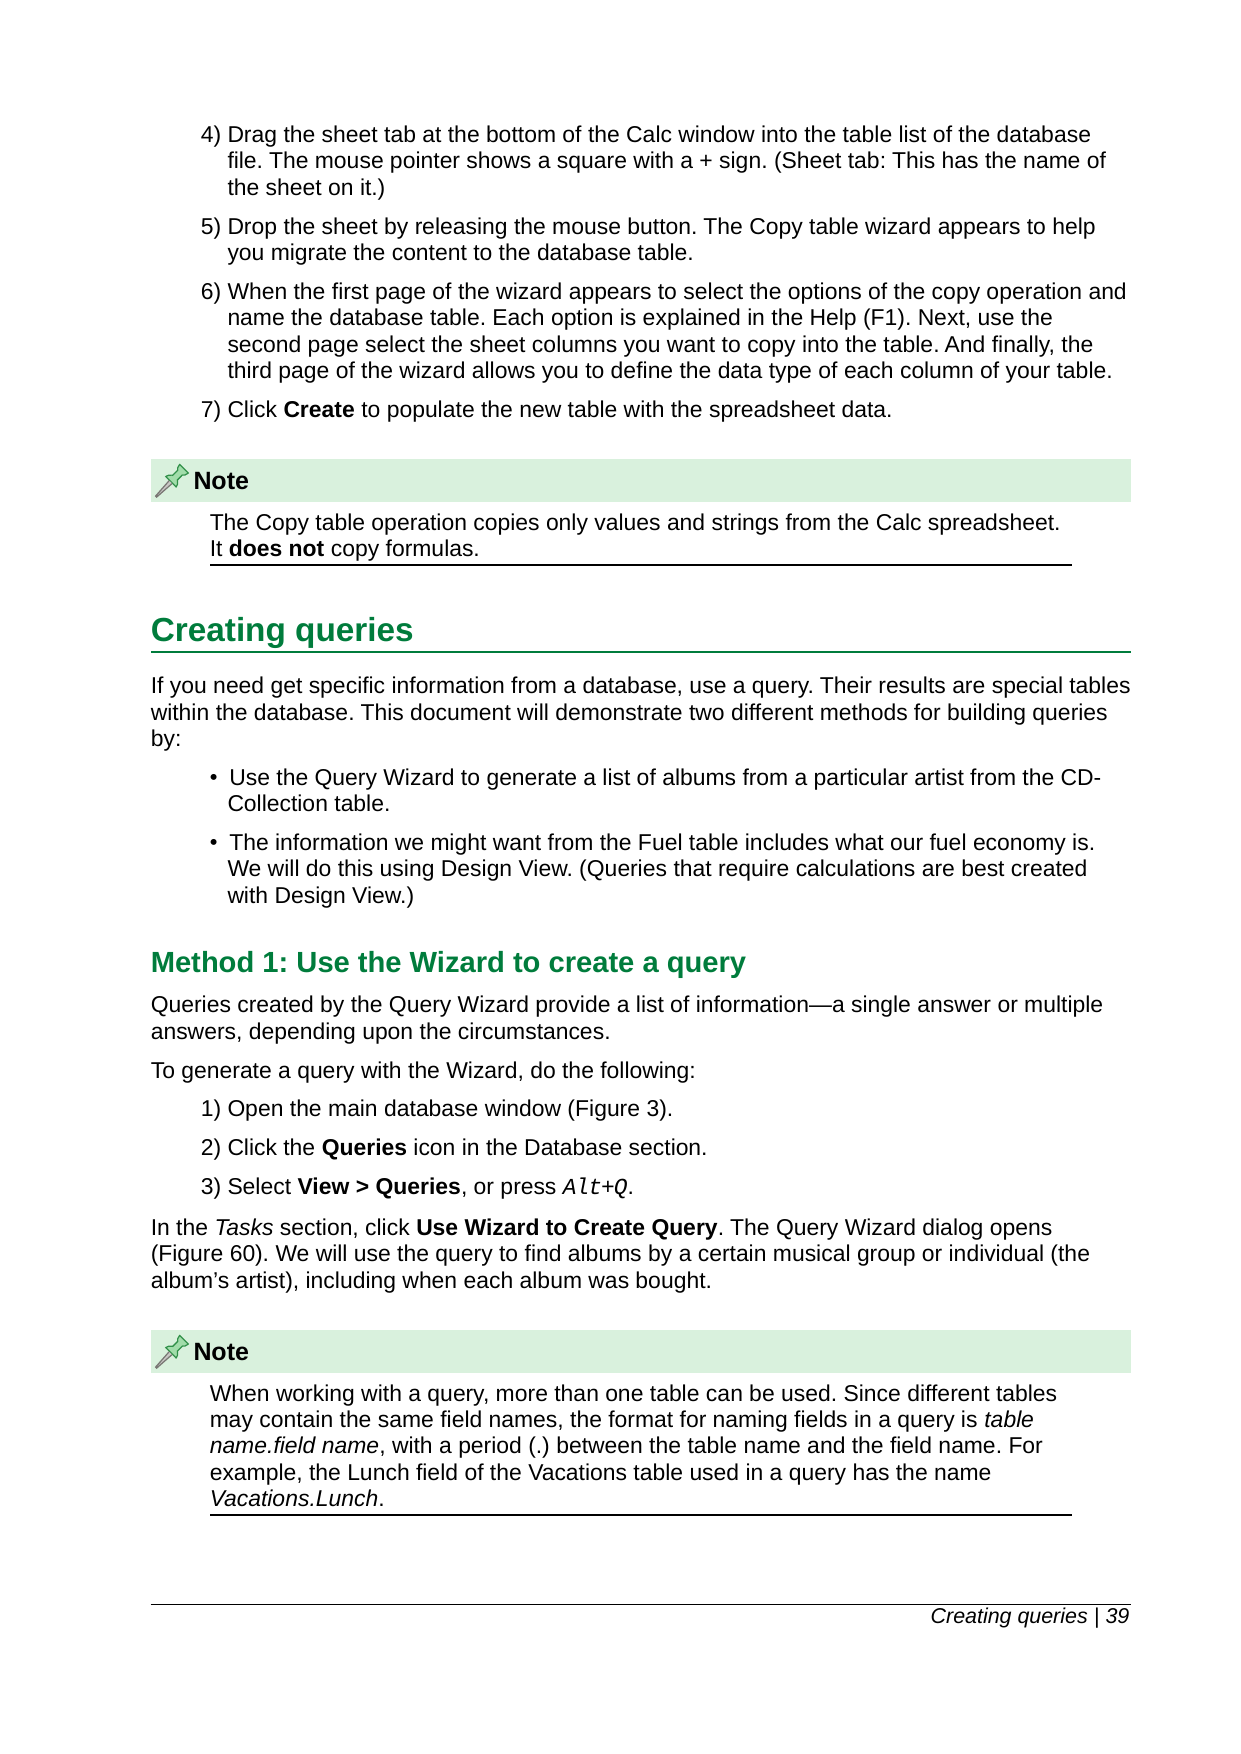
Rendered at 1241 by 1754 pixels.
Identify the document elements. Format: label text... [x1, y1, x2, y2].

subtitle Note [151, 459, 1131, 502]
subtitle Method 1: Use the Wizard to create a query [151, 945, 1131, 979]
list Use the Query Wizard to generate a list of albums from a particular artist from the CD-Collection table. [209, 764, 1131, 817]
list Select View > Queries, or press Alt+Q. [227, 1173, 1131, 1201]
list Drag the sheet tab at the bottom of the Calc window into the table list of the database file. The mouse pointer shows a square with a + sign. (Sheet tab: This has the name of the sheet on it.) [227, 121, 1131, 200]
list Open the main database window (Figure 3). [227, 1095, 1131, 1122]
text In the Tasks section, click Use Wizard to Create Query. The Query Wizard dialog opens (Figure 60). We will use the query to find albums by a certain musical group or individual (the album’s artist), including when each album was bought. [151, 1214, 1131, 1293]
list Click Create to populate the new table with the spreadsheet data. [227, 396, 1131, 422]
list If you need get specific information from a database, use a query. Their results are special tables within the database. This document will demonstrate two different methods for building queries by: [151, 672, 1131, 751]
subtitle Creating queries [151, 610, 1131, 651]
text When working with a query, more than one table can be used. Since different tables may contain the same field names, the format for naming fields in a query is table name.field name, with a period (.) between the table name and the field name. For example, the Lunch field of the Vacations table used in a query has the name Vacations.Lunch. [209, 1379, 1072, 1516]
list Drop the sheet by releasing the mouse button. The Copy table wizard appears to help you migrate the content to the database table. [227, 213, 1131, 265]
list The information we might want from the Fuel table includes what our fuel economy is. We will do this using Design View. (Queries that require calculations are best created with Design View.) [209, 829, 1131, 908]
subtitle Note [151, 1330, 1131, 1373]
list When the first page of the wizard appears to select the options of the copy operation and name the database table. Each option is explained in the Help (F1). Next, use the second page select the sheet columns you want to copy into the table. And finally, the third page of the wizard allows you to define the data type of each column of your table. [227, 278, 1131, 383]
list Click the Queries icon in the Database section. [227, 1134, 1131, 1161]
list To generate a query with the Wizard, do the following: [151, 1057, 1131, 1083]
text The Copy table operation copies only values and strings from the Calc spreadsheet. It does not copy formulas. [209, 508, 1072, 566]
text Queries created by the Query Wizard provide a list of information—a single answer or multiple answers, depending upon the circumstances. [151, 991, 1131, 1044]
